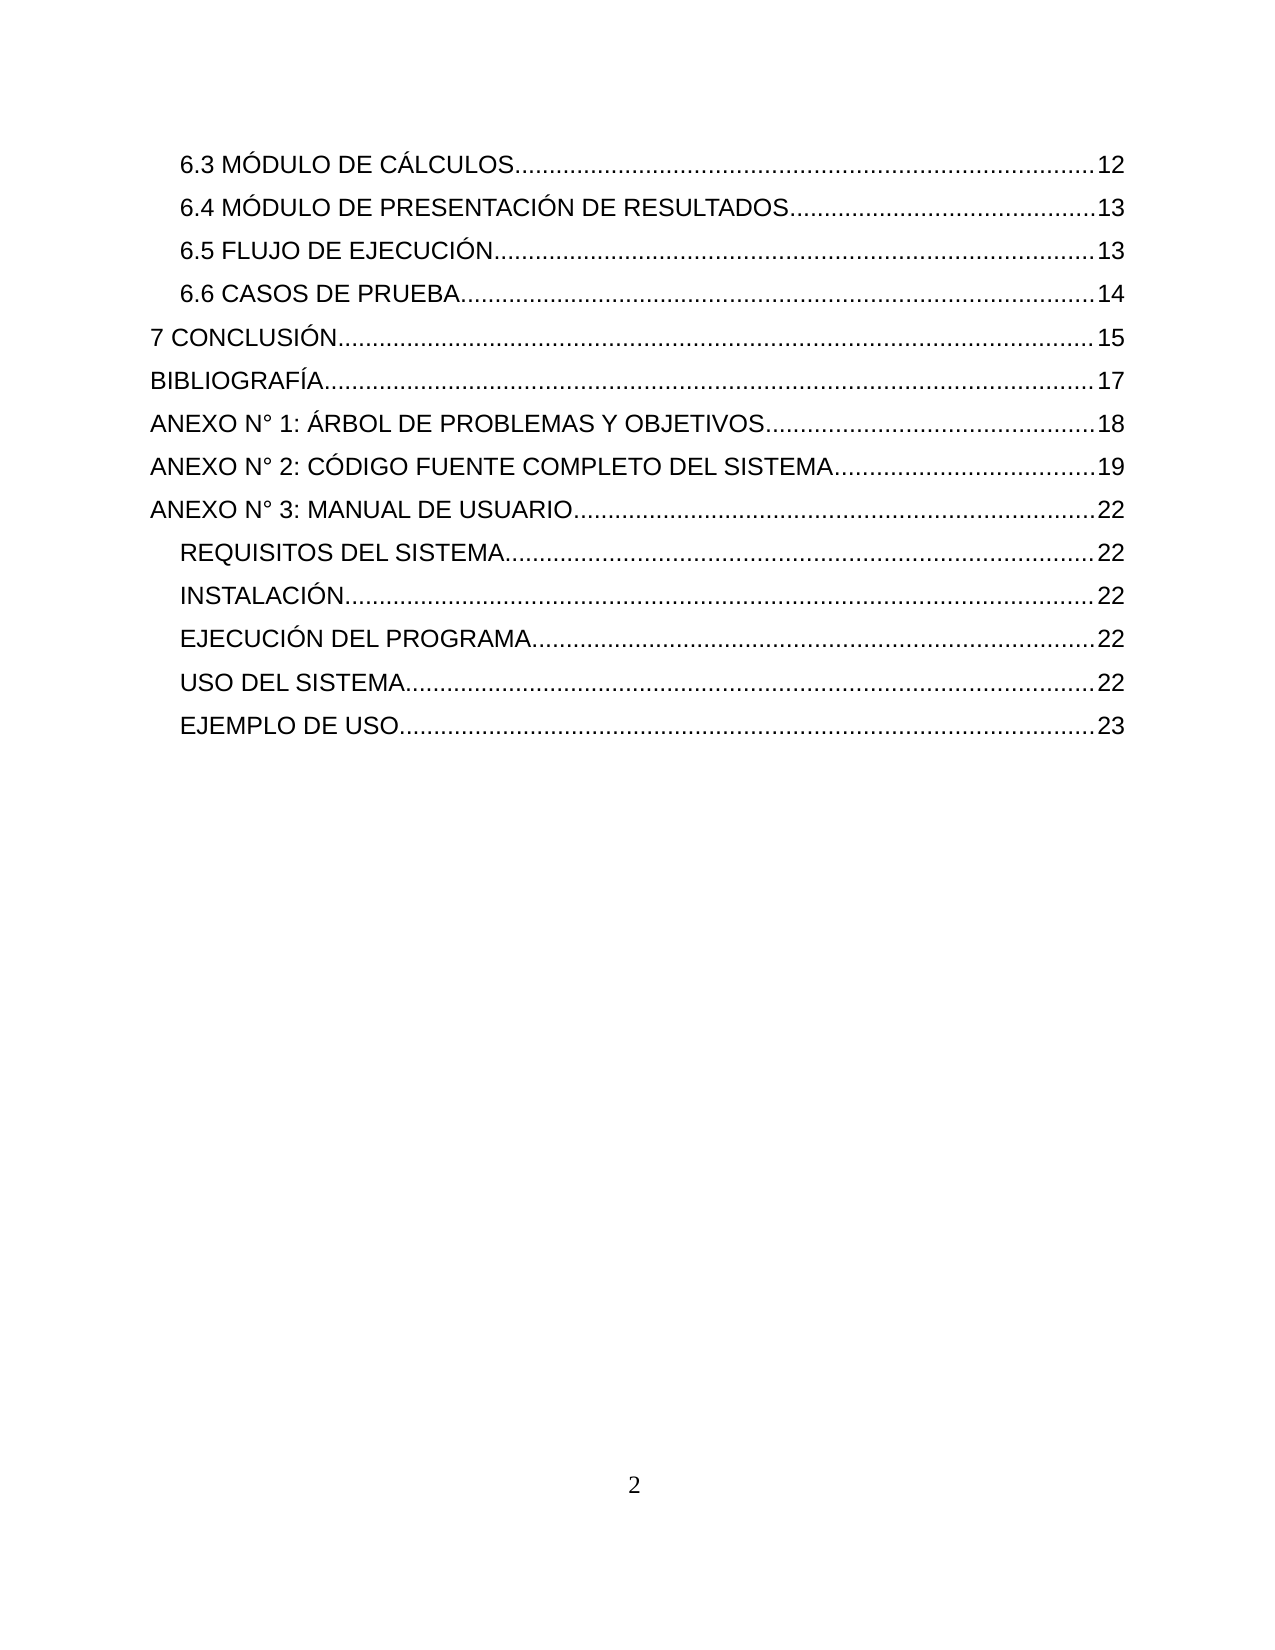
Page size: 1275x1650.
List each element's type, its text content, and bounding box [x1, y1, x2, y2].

text EJECUCIÓN DEL PROGRAMA 22 [179, 624, 1125, 653]
text 6.6 CASOS DE PRUEBA 14 [179, 279, 1125, 308]
text EJEMPLO DE USO 23 [179, 711, 1125, 739]
text 6.5 FLUJO DE EJECUCIÓN 13 [179, 236, 1125, 265]
text 6.4 MÓDULO DE PRESENTACIÓN DE RESULTADOS 13 [179, 193, 1125, 222]
text ANEXO N° 3: MANUAL DE USUARIO 22 [150, 495, 1125, 524]
text 7 CONCLUSIÓN 15 [150, 322, 1125, 351]
text 6.3 MÓDULO DE CÁLCULOS 12 [179, 150, 1125, 179]
text REQUISITOS DEL SISTEMA 22 [179, 538, 1125, 567]
text USO DEL SISTEMA 22 [179, 667, 1125, 696]
text ANEXO N° 2: CÓDIGO FUENTE COMPLETO DEL SISTEMA 19 [150, 452, 1125, 481]
text ANEXO N° 1: ÁRBOL DE PROBLEMAS Y OBJETIVOS 18 [150, 409, 1125, 437]
text INSTALACIÓN 22 [179, 581, 1125, 610]
text BIBLIOGRAFÍA 17 [150, 366, 1125, 394]
